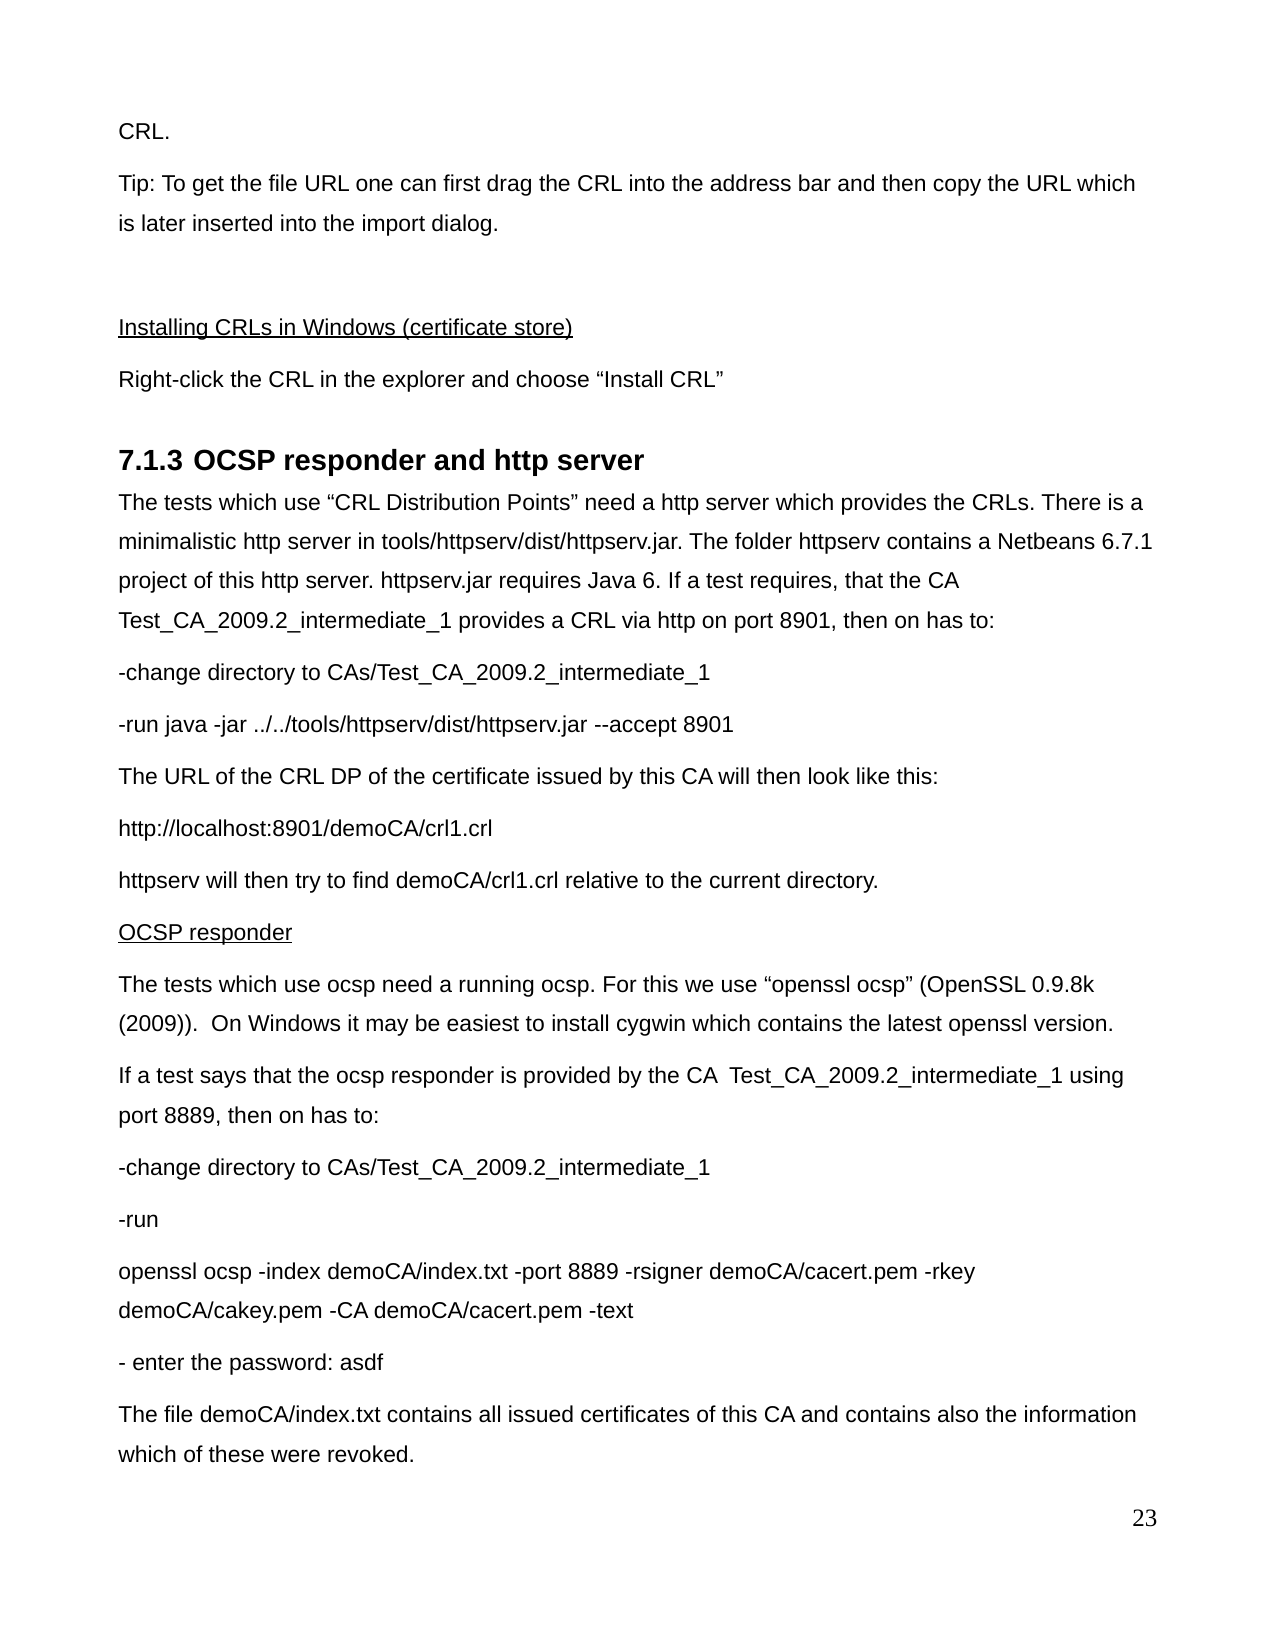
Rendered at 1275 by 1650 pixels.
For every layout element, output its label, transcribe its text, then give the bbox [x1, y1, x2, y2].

text If a test says that the ocsp responder is provided by the CA Test_CA_2009.2_intermediate_1 using port 8889, then on has to: [118, 1062, 1157, 1128]
text CRL. [118, 118, 1157, 144]
text -run java -jar ../../tools/httpserv/dist/httpserv.jar --accept 8901 [118, 711, 1157, 737]
text -change directory to CAs/Test_CA_2009.2_intermediate_1 [118, 1154, 1157, 1180]
text Installing CRLs in Windows (certificate store) [118, 313, 1157, 340]
text The tests which use ocsp need a running ocsp. For this we use “openssl ocsp” (OpenSSL 0.9.8k (2009)). On Windows it may be easiest to install cygwin which contains the latest openssl version. [118, 971, 1157, 1037]
text -change directory to CAs/Test_CA_2009.2_intermediate_1 [118, 659, 1157, 685]
subtitle OCSP responder and http server [118, 442, 1157, 476]
text Tip: To get the file URL one can first drag the CRL into the address bar and then copy the URL which is later inserted into the import dialog. [118, 170, 1157, 236]
text The file demoCA/index.txt contains all issued certificates of this CA and contains also the information which of these were revoked. [118, 1401, 1157, 1467]
text The tests which use “CRL Distribution Points” need a http server which provides the CRLs. There is a minimalistic http server in tools/httpserv/dist/httpserv.jar. The folder httpserv contains a Netbeans 6.7.1 project of this http server. httpserv.jar requires Java 6. If a test requires, that the CA Test_CA_2009.2_intermediate_1 provides a CRL via http on port 8901, then on has to: [118, 488, 1157, 633]
text OCSP responder [118, 919, 1157, 945]
text openssl ocsp -index demoCA/index.txt -port 8889 -rsigner demoCA/cacert.pem -rkey demoCA/cakey.pem -CA demoCA/cacert.pem -text [118, 1258, 1157, 1323]
text -run [118, 1206, 1157, 1232]
text - enter the password: asdf [118, 1349, 1157, 1376]
text The URL of the CRL DP of the certificate issued by this CA will then look like this: [118, 763, 1157, 789]
text http://localhost:8901/demoCA/crl1.crl [118, 815, 1157, 841]
text httpserv will then try to find demoCA/crl1.crl relative to the current directory. [118, 867, 1157, 893]
text Right-click the CRL in the explorer and choose “Install CRL” [118, 366, 1157, 392]
